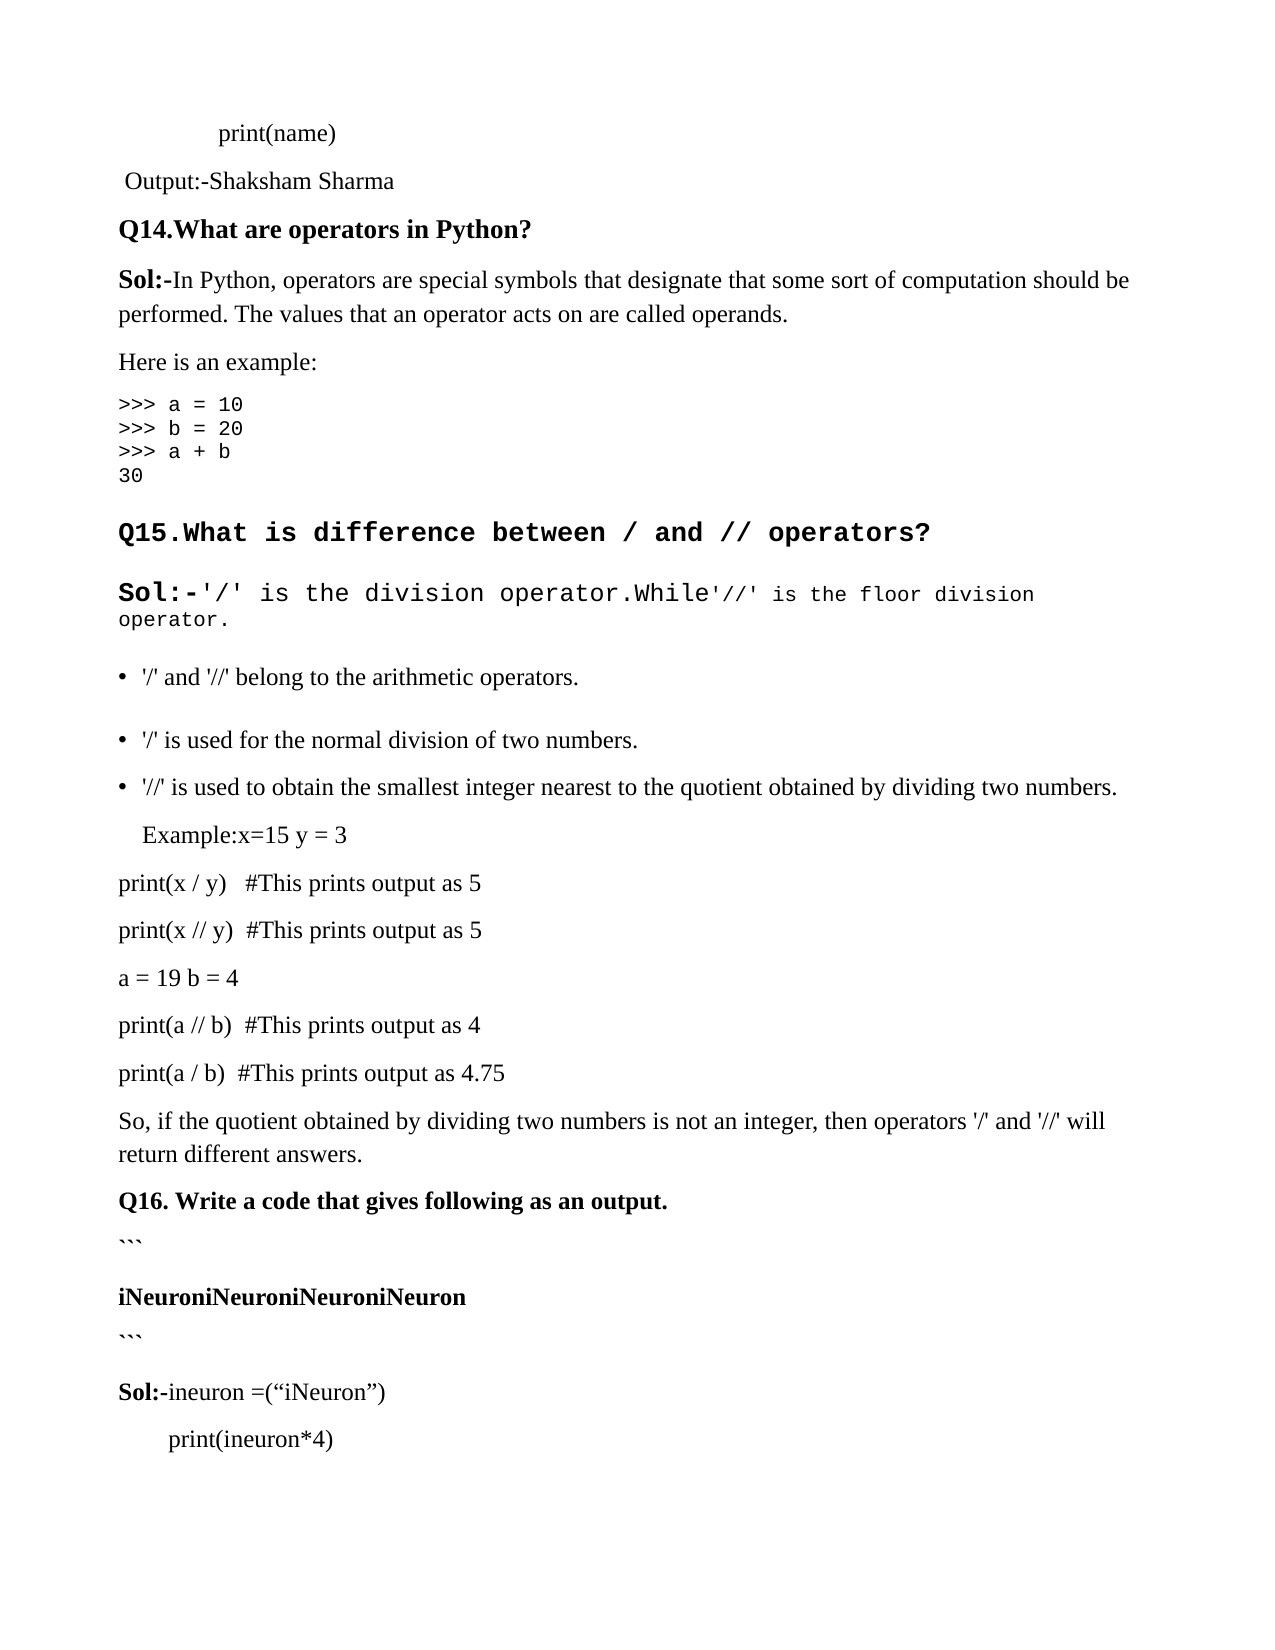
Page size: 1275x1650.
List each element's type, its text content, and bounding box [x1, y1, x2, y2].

text print(a // b) #This prints output as 4 [118, 1011, 1157, 1039]
text print(x // y) #This prints output as 5 [118, 915, 1157, 944]
text iNeuroniNeuroniNeuroniNeuron [118, 1282, 1157, 1310]
text >>> a + b [118, 442, 1157, 465]
text Sol:-'/' is the division operator.While'//' is the floor division operator. [118, 578, 1157, 633]
text print(name) [118, 118, 1157, 147]
list '/' is used for the normal division of two numbers. [118, 725, 1157, 754]
text Here is an example: [118, 347, 1157, 375]
text So, if the quotient obtained by dividing two numbers is not an integer, then operators '/' and '//' will return different answers. [118, 1106, 1157, 1167]
text ``` [118, 1329, 1157, 1358]
text print(ineuron*4) [118, 1424, 1157, 1453]
text ``` [118, 1234, 1157, 1263]
text print(a / b) #This prints output as 4.75 [118, 1058, 1157, 1087]
text Q14.What are operators in Python? [118, 213, 1157, 244]
list '//' is used to obtain the smallest integer nearest to the quotient obtained by dividing two numbers. [118, 772, 1157, 801]
list Example:x=15 y = 3 [118, 820, 1157, 849]
list '/' and '//' belong to the arithmetic operators. [118, 662, 1157, 691]
text >>> a = 10 [118, 394, 1157, 418]
text print(x / y) #This prints output as 5 [118, 868, 1157, 896]
text a = 19 b = 4 [118, 963, 1157, 992]
text Output:-Shaksham Sharma [118, 166, 1157, 194]
text Sol:-In Python, operators are special symbols that designate that some sort of computation should be performed. The values that an operator acts on are called operands. [118, 264, 1157, 328]
text >>> b = 20 [118, 418, 1157, 442]
text Q16. Write a code that gives following as an output. [118, 1186, 1157, 1215]
text 30 [118, 465, 1157, 489]
text Sol:-ineuron =(“iNeuron”) [118, 1377, 1157, 1406]
text Q15.What is difference between / and // operators? [118, 518, 1157, 549]
